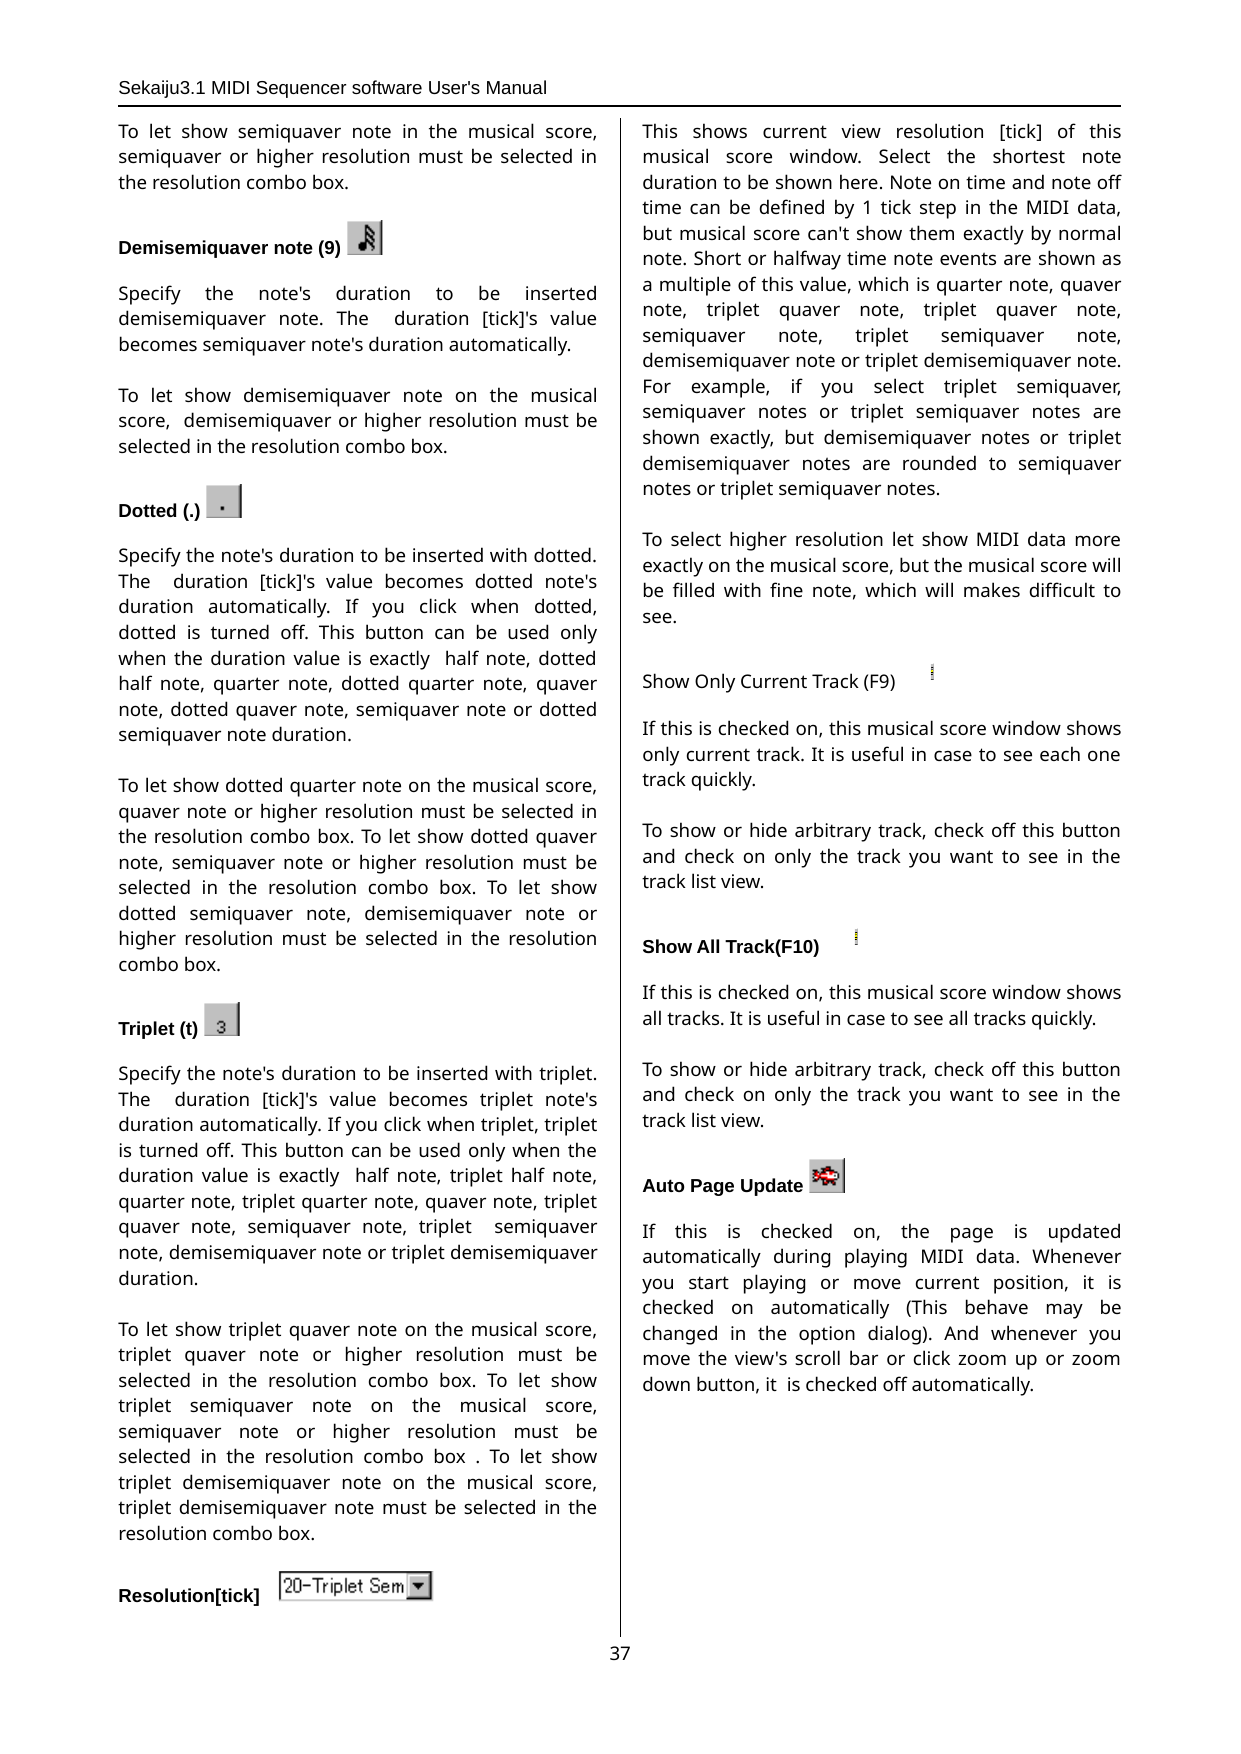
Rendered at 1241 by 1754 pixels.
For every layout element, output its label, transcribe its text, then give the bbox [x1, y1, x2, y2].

text To select higher resolution let show MIDI data more exactly on the musical score, but the musical score will be filled with fine note, which will makes difficult to see. [642, 526, 1122, 628]
text Specify the note's duration to be inserted demisemiquaver note. The duration [tick]'s value becomes semiquaver note's duration automatically. [118, 280, 598, 357]
text To let show demisemiquaver note on the musical score, demisemiquaver or higher resolution must be selected in the resolution combo box. [118, 382, 598, 459]
text If this is checked on, the page is updated automatically during playing MIDI data. Whenever you start playing or move current position, it is checked on automatically (This behave may be changed in the option dialog). And whenever you move the view's scroll bar or click zoom up or zoom down button, it is checked off automatically. [642, 1218, 1122, 1397]
text To let show triplet quaver note on the musical score, triplet quaver note or higher resolution must be selected in the resolution combo box. To let show triplet semiquaver note on the musical score, semiquaver note or higher resolution must be selected in the resolution combo box . To let show triplet demisemiquaver note on the musical score, triplet demisemiquaver note must be selected in the resolution combo box. [118, 1316, 598, 1546]
text Show All Track(F10) [642, 919, 1122, 958]
picture [930, 663, 934, 680]
text Specify the note's duration to be inserted with triplet. The duration [tick]'s value becomes triplet note's duration automatically. If you click when triplet, triplet is turned off. This button can be used only when the duration value is exactly half note, triplet half note, quarter note, triplet quarter note, quaver note, triplet quaver note, semiquaver note, triplet semiquaver note, demisemiquaver note or triplet demisemiquaver duration. [118, 1061, 598, 1290]
text Show Only Current Track (F9) [642, 654, 1122, 694]
text This shows current view resolution [tick] of this musical score window. Select the shortest note duration to be shown here. Note on time and note off time can be defined by 1 tick step in the MIDI data, but musical score can't show them exactly by normal note. Short or halfway time note events are shown as a multiple of this value, which is quarter note, quaver note, triplet quaver note, triplet quaver note, semiquaver note, triplet semiquaver note, demisemiquaver note or triplet demisemiquaver note. For example, if you select triplet semiquaver, semiquaver notes or triplet semiquaver notes are shown exactly, but demisemiquaver notes or triplet demisemiquaver notes are rounded to semiquaver notes or triplet semiquaver notes. [642, 118, 1122, 501]
text Auto Page Update [642, 1158, 1122, 1197]
picture [854, 928, 858, 945]
text To let show semiquaver note in the musical score, semiquaver or higher resolution must be selected in the resolution combo box. [118, 118, 598, 195]
text To show or hide arbitrary track, check off this button and check on only the track you want to see in the track list view. [642, 817, 1122, 894]
text Demisemiquaver note (9) [118, 220, 598, 259]
text If this is checked on, this musical score window shows all tracks. It is useful in case to see all tracks quickly. [642, 979, 1122, 1031]
text Dotted (.) [118, 484, 598, 521]
text Resolution[tick] [118, 1571, 598, 1606]
text To let show dotted quarter note on the musical score, quaver note or higher resolution must be selected in the resolution combo box. To let show dotted quaver note, semiquaver note or higher resolution must be selected in the resolution combo box. To let show dotted semiquaver note, demisemiquaver note or higher resolution must be selected in the resolution combo box. [118, 772, 598, 977]
text If this is checked on, this musical score window shows only current track. It is useful in case to see each one track quickly. [642, 715, 1122, 792]
text Triplet (t) [118, 1002, 598, 1039]
picture [278, 1571, 435, 1603]
text Specify the note's duration to be inserted with dotted. The duration [tick]'s value becomes dotted note's duration automatically. If you click when dotted, dotted is turned off. This button can be used only when the duration value is exactly half note, dotted half note, quarter note, dotted quarter note, quaver note, dotted quaver note, semiquaver note or dotted semiquaver note duration. [118, 543, 598, 747]
text To show or hide arbitrary track, check off this button and check on only the track you want to see in the track list view. [642, 1056, 1122, 1133]
